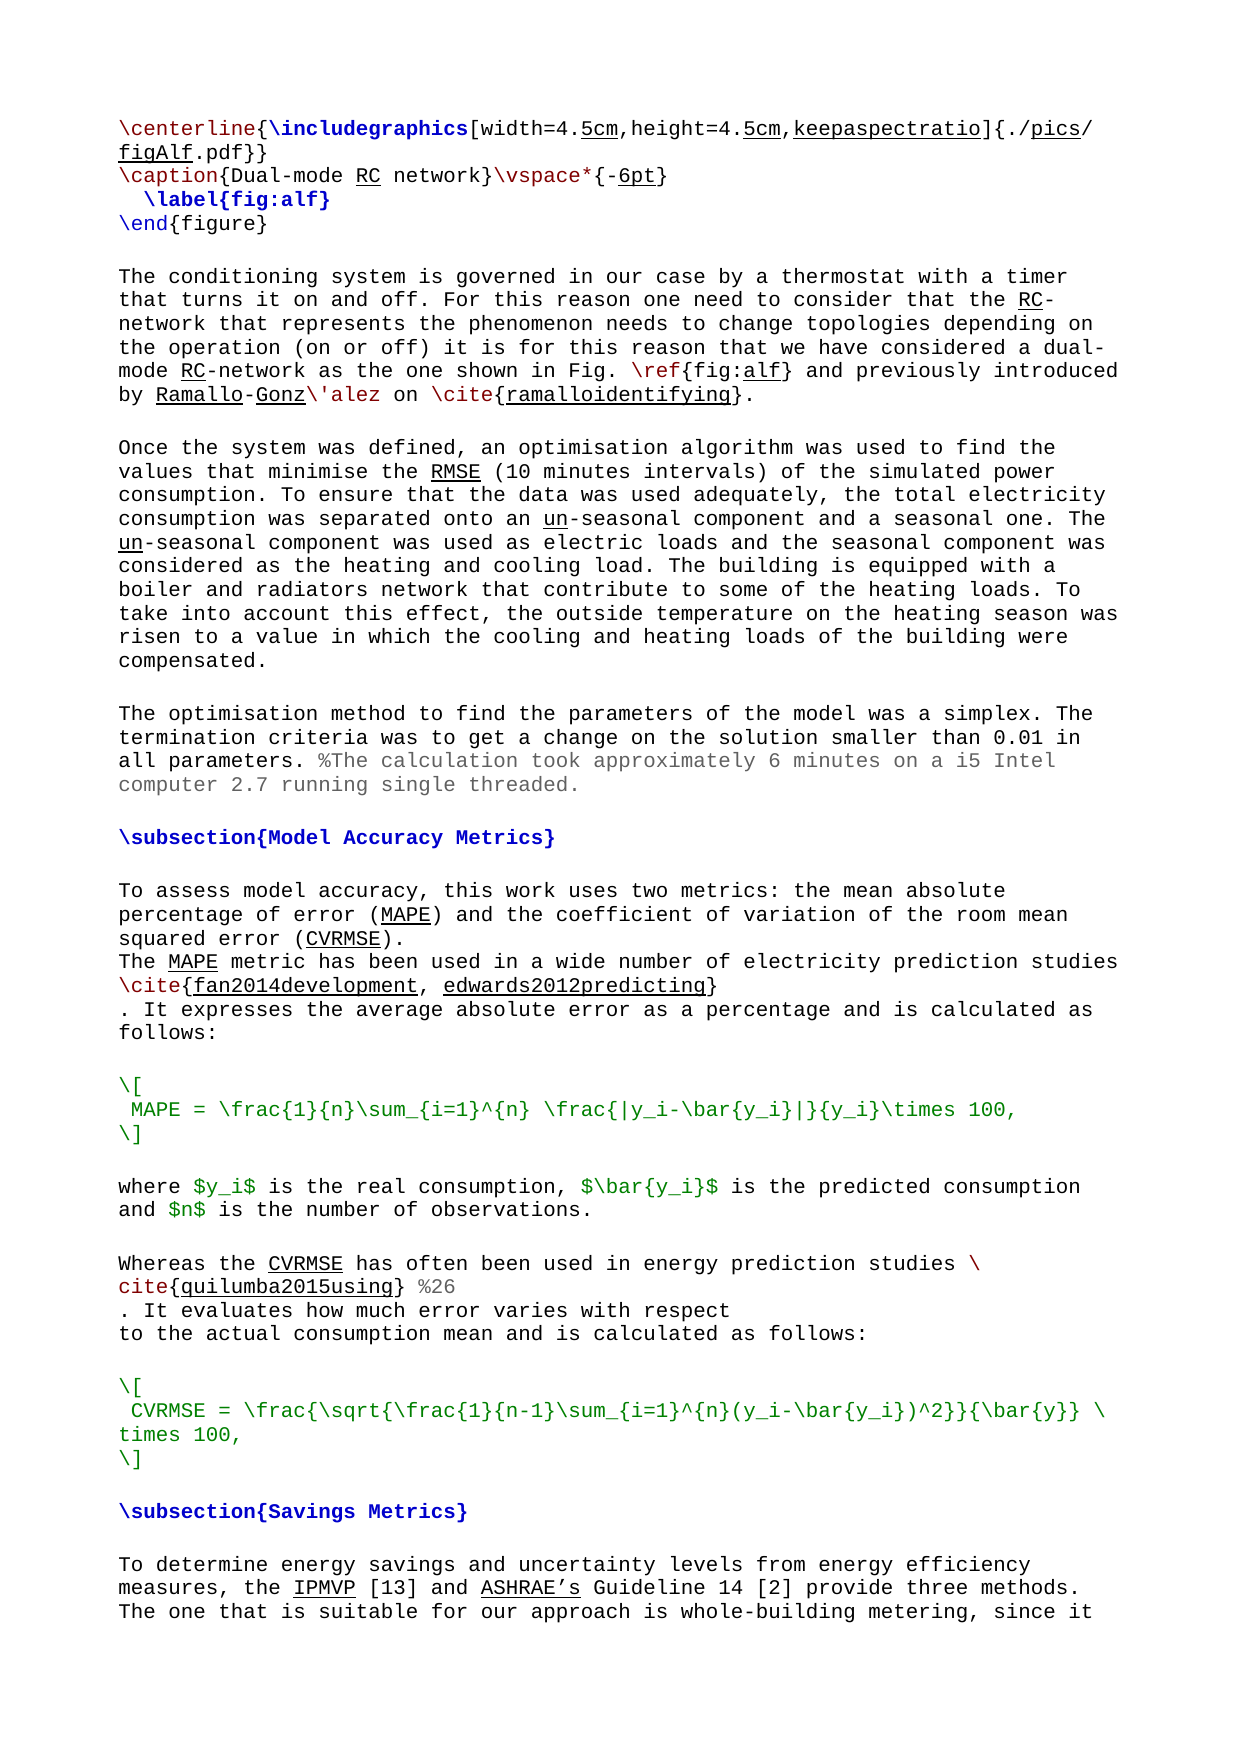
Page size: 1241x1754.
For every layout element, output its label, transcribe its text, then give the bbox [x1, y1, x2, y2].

text \centerline{\includegraphics[width=4.5cm,height=4.5cm,keepaspectratio]{./pics/figAlf.pdf}} [118, 118, 1122, 165]
text Once the system was defined, an optimisation algorithm was used to find the values that minimise the RMSE (10 minutes intervals) of the simulated power consumption. To ensure that the data was used adequately, the total electricity consumption was separated onto an un-seasonal component and a seasonal one. The un-seasonal component was used as electric loads and the seasonal component was considered as the heating and cooling load. The building is equipped with a boiler and radiators network that contribute to some of the heating loads. To take into account this effect, the outside temperature on the heating season was risen to a value in which the cooling and heating loads of the building were compensated. [118, 437, 1122, 674]
text The optimisation method to find the parameters of the model was a simplex. The termination criteria was to get a change on the solution smaller than 0.01 in all parameters. %The calculation took approximately 6 minutes on a i5 Intel computer 2.7 running single threaded. [118, 703, 1122, 798]
text The MAPE metric has been used in a wide number of electricity prediction studies \cite{fan2014development, edwards2012predicting} [118, 951, 1122, 998]
text CVRMSE = \frac{\sqrt{\frac{1}{n-1}\sum_{i=1}^{n}(y_i-\bar{y_i})^2}}{\bar{y}} \times 100, [118, 1400, 1122, 1447]
text \end{figure} [118, 213, 1122, 236]
text \[ [118, 1075, 1122, 1099]
text The conditioning system is governed in our case by a thermostat with a timer that turns it on and off. For this reason one need to consider that the RC-network that represents the phenomenon needs to change topologies depending on the operation (on or off) it is for this reason that we have considered a dual-mode RC-network as the one shown in Fig. \ref{fig:alf} and previously introduced by Ramallo-Gonz\'alez on \cite{ramalloidentifying}. [118, 266, 1122, 408]
text to the actual consumption mean and is calculated as follows: [118, 1323, 1122, 1347]
text \[ [118, 1377, 1122, 1400]
text . It expresses the average absolute error as a percentage and is calculated as follows: [118, 998, 1122, 1046]
text \label{fig:alf} [118, 189, 1122, 213]
text Whereas the CVRMSE has often been used in energy prediction studies \cite{quilumba2015using} %26 [118, 1252, 1122, 1300]
text \] [118, 1447, 1122, 1471]
text . It evaluates how much error varies with respect [118, 1300, 1122, 1323]
text To assess model accuracy, this work uses two metrics: the mean absolute percentage of error (MAPE) and the coefficient of variation of the room mean squared error (CVRMSE). [118, 880, 1122, 951]
text \caption{Dual-mode RC network}\vspace*{-6pt} [118, 165, 1122, 189]
text \] [118, 1123, 1122, 1146]
text where $y_i$ is the real consumption, $\bar{y_i}$ is the predicted consumption and $n$ is the number of observations. [118, 1176, 1122, 1223]
text \subsection{Savings Metrics} [118, 1501, 1122, 1524]
text \subsection{Model Accuracy Metrics} [118, 827, 1122, 851]
text MAPE = \frac{1}{n}\sum_{i=1}^{n} \frac{|y_i-\bar{y_i}|}{y_i}\times 100, [118, 1099, 1122, 1123]
text To determine energy savings and uncertainty levels from energy efficiency measures, the IPMVP [13] and ASHRAE’s Guideline 14 [2] provide three methods. The one that is suitable for our approach is whole-building metering, since it [118, 1554, 1122, 1625]
